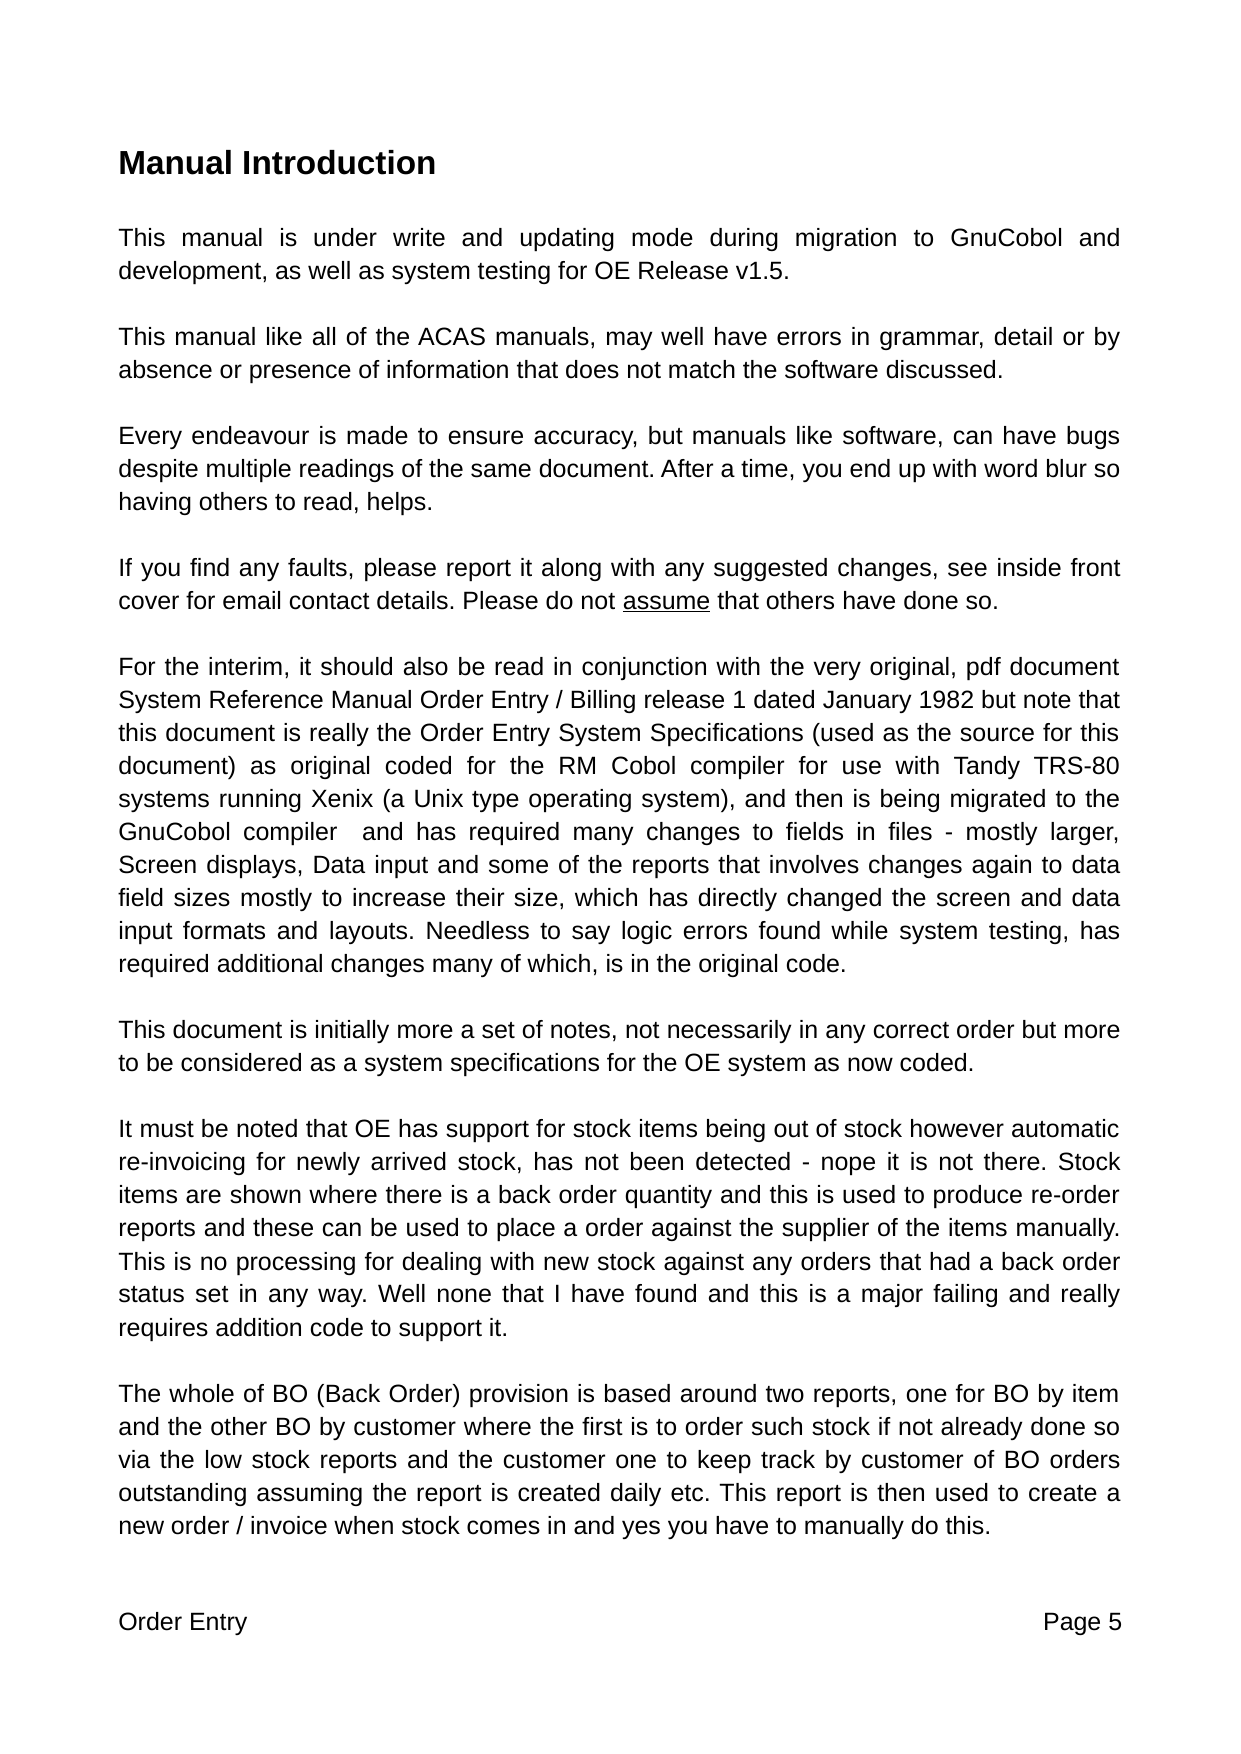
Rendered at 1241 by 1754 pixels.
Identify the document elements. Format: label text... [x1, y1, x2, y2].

text If you find any faults, please report it along with any suggested changes, see inside front cover for email contact details. Please do not assume that others have done so. [118, 553, 1122, 615]
text This document is initially more a set of notes, not necessarily in any correct order but more to be considered as a system specifications for the OE system as now coded. [118, 1015, 1122, 1077]
text This manual like all of the ACAS manuals, may well have errors in grammar, detail or by absence or presence of information that does not match the software discussed. [118, 322, 1122, 384]
text It must be noted that OE has support for stock items being out of stock however automatic re-invoicing for newly arrived stock, has not been detected - nope it is not there. Stock items are shown where there is a back order quantity and this is used to produce re-order reports and these can be used to place a order against the supplier of the items manually. This is no processing for dealing with new stock against any orders that had a back order status set in any way. Well none that I have found and this is a major failing and really requires addition code to support it. [118, 1114, 1122, 1341]
text Every endeavour is made to ensure accuracy, but manuals like software, can have bugs despite multiple readings of the same document. After a time, you end up with word blur so having others to read, helps. [118, 421, 1122, 516]
text This manual is under write and updating mode during migration to GnuCobol and development, as well as system testing for OE Release v1.5. [118, 223, 1122, 284]
text The whole of BO (Back Order) provision is based around two reports, one for BO by item and the other BO by customer where the first is to order such stock if not already done so via the low stock reports and the customer one to keep track by customer of BO orders outstanding assuming the report is created daily etc. This report is then used to create a new order / invoice when stock comes in and yes you have to manually do this. [118, 1378, 1122, 1539]
subtitle Manual Introduction [118, 143, 1122, 182]
text For the interim, it should also be read in conjunction with the very original, pdf document System Reference Manual Order Entry / Billing release 1 dated January 1982 but note that this document is really the Order Entry System Specifications (used as the source for this document) as original coded for the RM Cobol compiler for use with Tandy TRS-80 systems running Xenix (a Unix type operating system), and then is being migrated to the GnuCobol compiler and has required many changes to fields in files - mostly larger, Screen displays, Data input and some of the reports that involves changes again to data field sizes mostly to increase their size, which has directly changed the screen and data input formats and layouts. Needless to say logic errors found while system testing, has required additional changes many of which, is in the original code. [118, 652, 1122, 978]
